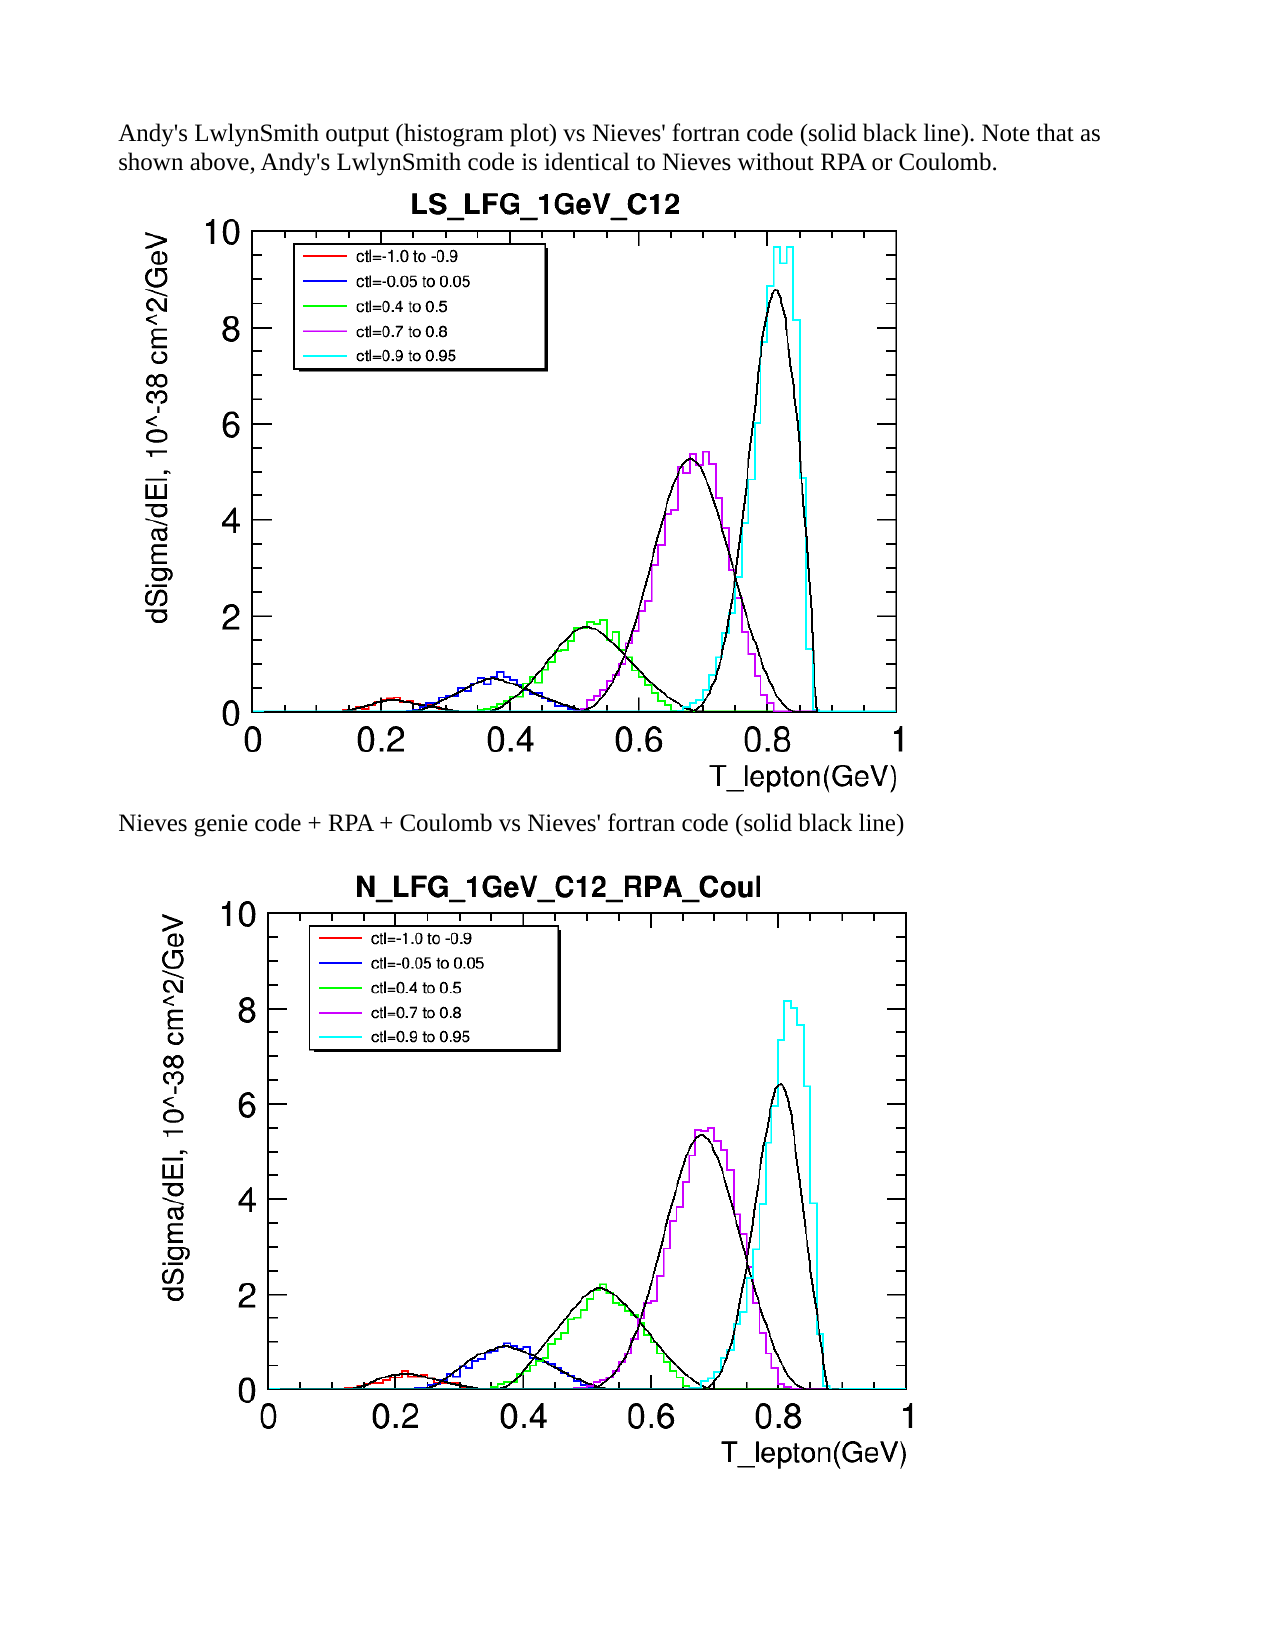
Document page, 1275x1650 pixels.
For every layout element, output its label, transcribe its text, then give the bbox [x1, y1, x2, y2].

picture [144, 864, 972, 1482]
text Nieves genie code + RPA + Coulomb vs Nieves' fortran code (solid black line) [118, 808, 1157, 837]
picture [127, 181, 963, 806]
text Andy's LwlynSmith output (histogram plot) vs Nieves' fortran code (solid black line). Note that as shown above, Andy's LwlynSmith code is identical to Nieves without RPA or Coulomb. [118, 118, 1157, 176]
